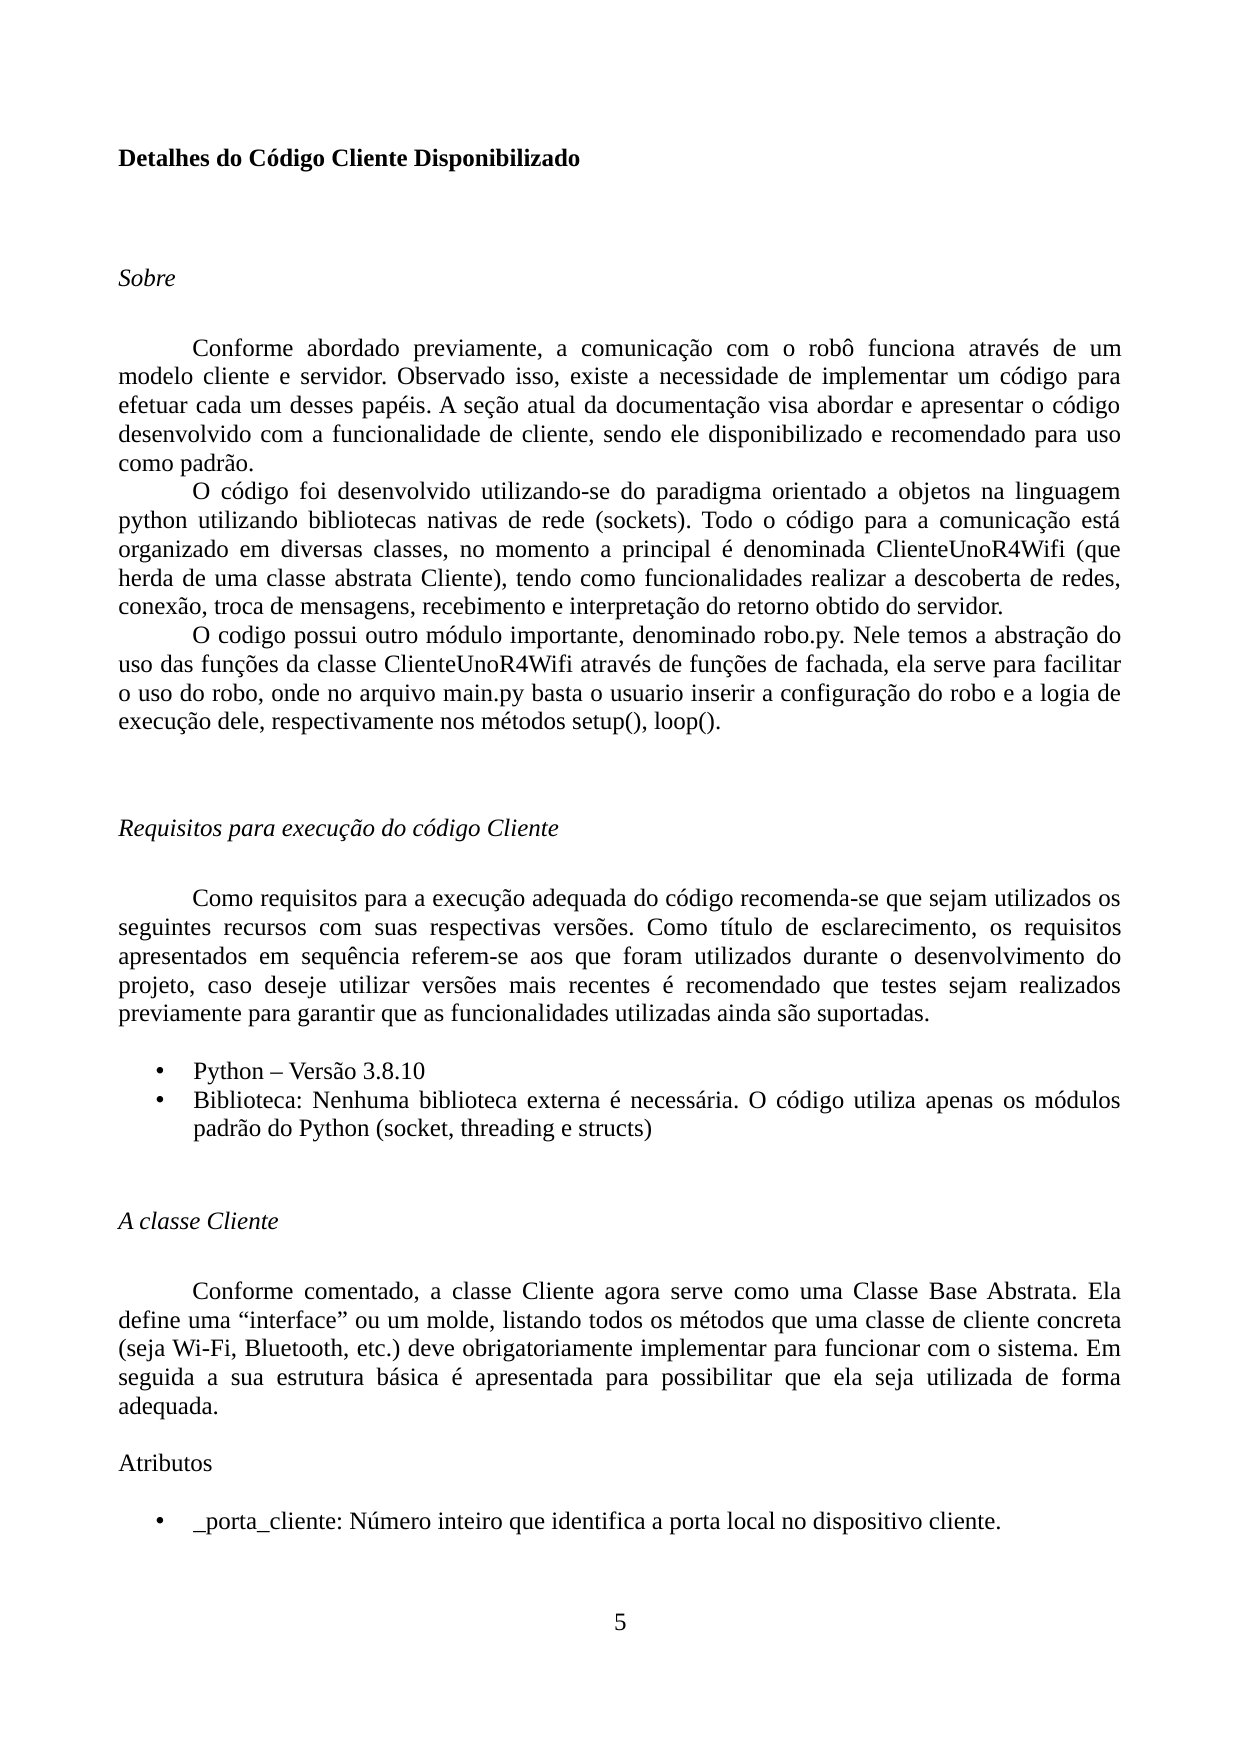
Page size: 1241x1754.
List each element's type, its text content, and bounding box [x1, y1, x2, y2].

subtitle Detalhes do Código Cliente Disponibilizado [118, 143, 1122, 172]
text Conforme abordado previamente, a comunicação com o robô funciona através de um modelo cliente e servidor. Observado isso, existe a necessidade de implementar um código para efetuar cada um desses papéis. A seção atual da documentação visa abordar e apresentar o código desenvolvido com a funcionalidade de cliente, sendo ele disponibilizado e recomendado para uso como padrão. [118, 333, 1122, 476]
text Como requisitos para a execução adequada do código recomenda-se que sejam utilizados os seguintes recursos com suas respectivas versões. Como título de esclarecimento, os requisitos apresentados em sequência referem-se aos que foram utilizados durante o desenvolvimento do projeto, caso deseje utilizar versões mais recentes é recomendado que testes sejam realizados previamente para garantir que as funcionalidades utilizadas ainda são suportadas. [118, 883, 1122, 1027]
text Conforme comentado, a classe Cliente agora serve como uma Classe Base Abstrata. Ela define uma “interface” ou um molde, listando todos os métodos que uma classe de cliente concreta (seja Wi-Fi, Bluetooth, etc.) deve obrigatoriamente implementar para funcionar com o sistema. Em seguida a sua estrutura básica é apresentada para possibilitar que ela seja utilizada de forma adequada. [118, 1276, 1122, 1420]
subtitle A classe Cliente [118, 1206, 1122, 1235]
list Python – Versão 3.8.10 [156, 1056, 1122, 1085]
text O codigo possui outro módulo importante, denominado robo.py. Nele temos a abstração do uso das funções da classe ClienteUnoR4Wifi através de funções de fachada, ela serve para facilitar o uso do robo, onde no arquivo main.py basta o usuario inserir a configuração do robo e a logia de execução dele, respectivamente nos métodos setup(), loop(). [118, 620, 1122, 735]
text O código foi desenvolvido utilizando-se do paradigma orientado a objetos na linguagem python utilizando bibliotecas nativas de rede (sockets). Todo o código para a comunicação está organizado em diversas classes, no momento a principal é denominada ClienteUnoR4Wifi (que herda de uma classe abstrata Cliente), tendo como funcionalidades realizar a descoberta de redes, conexão, troca de mensagens, recebimento e interpretação do retorno obtido do servidor. [118, 476, 1122, 620]
list Biblioteca: Nenhuma biblioteca externa é necessária. O código utiliza apenas os módulos padrão do Python (socket, threading e structs) [156, 1085, 1122, 1142]
subtitle Requisitos para execução do código Cliente [118, 813, 1122, 842]
subtitle Sobre [118, 263, 1122, 291]
text Atributos [118, 1448, 1122, 1477]
list _porta_cliente: Número inteiro que identifica a porta local no dispositivo cliente. [156, 1506, 1122, 1535]
